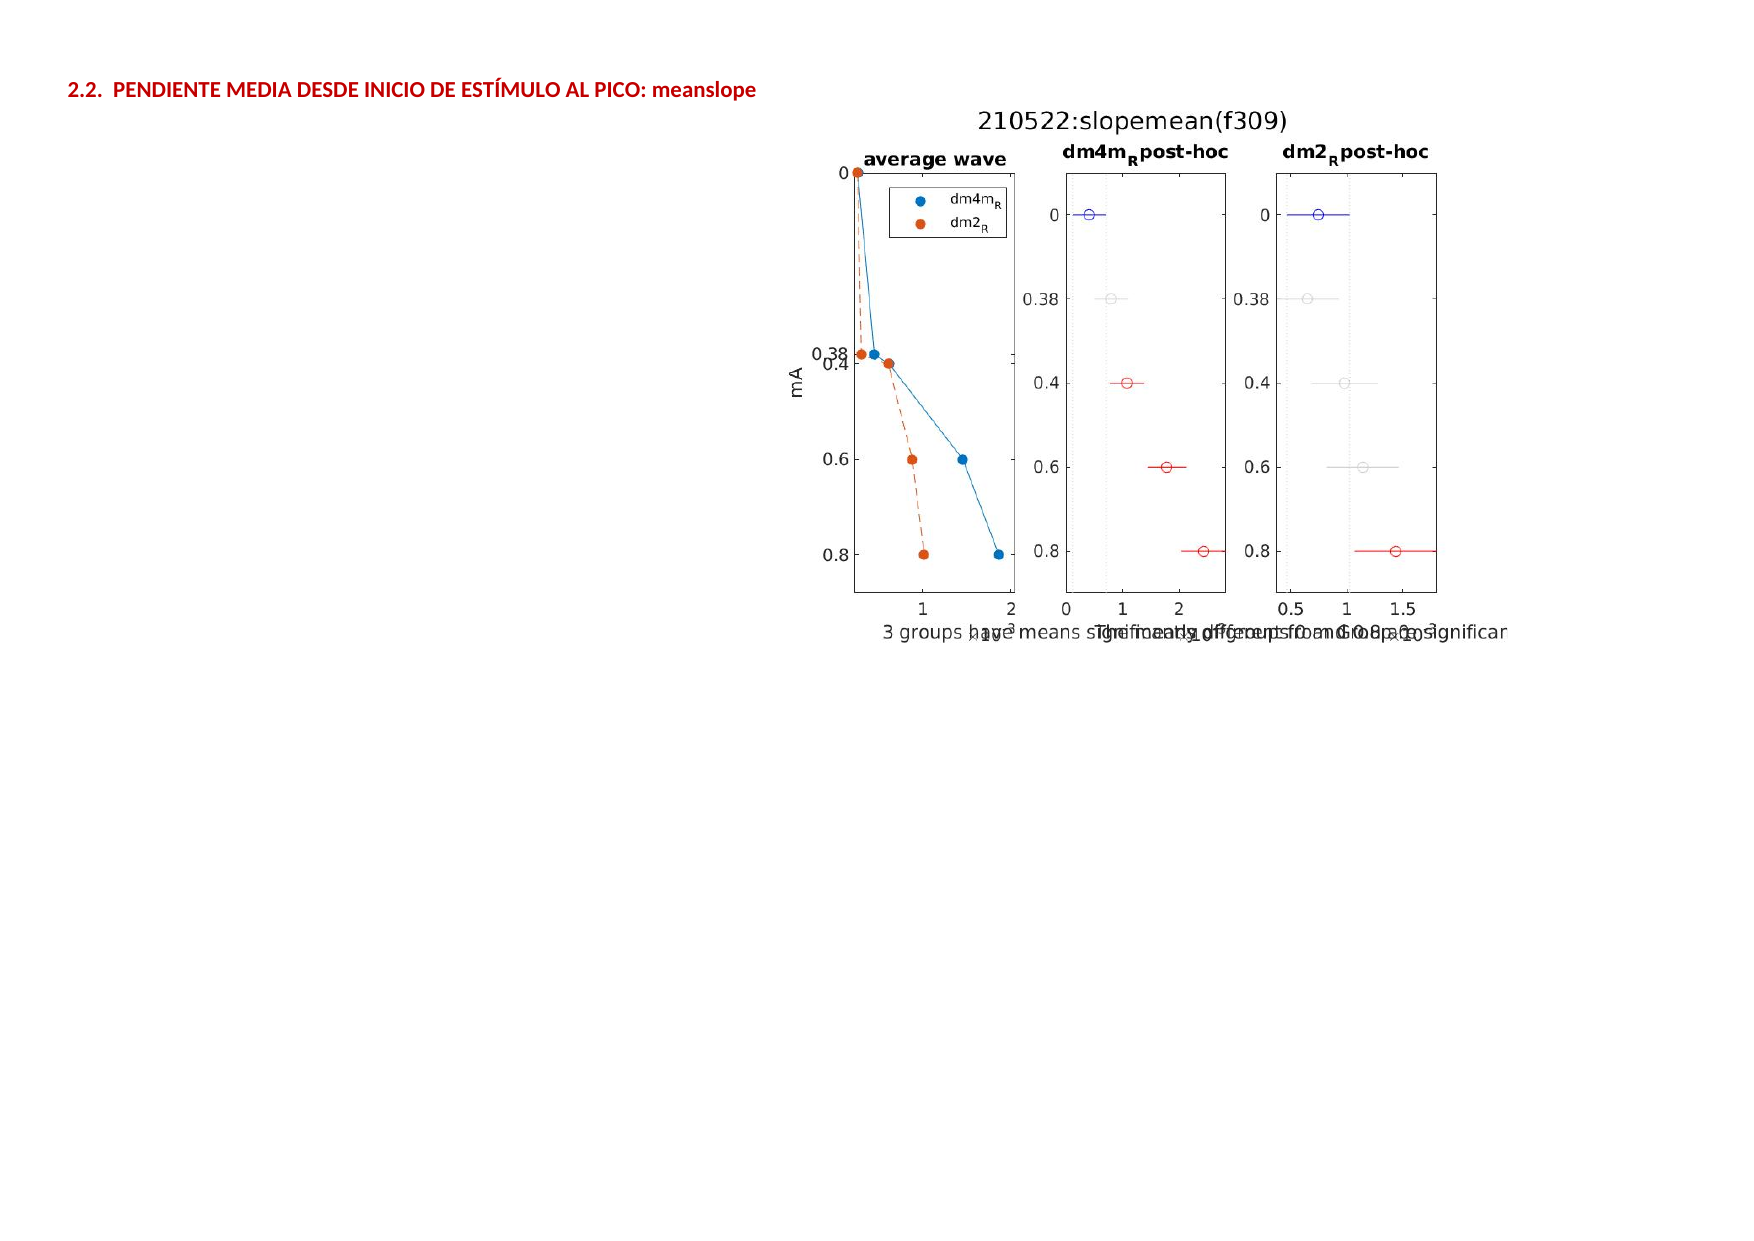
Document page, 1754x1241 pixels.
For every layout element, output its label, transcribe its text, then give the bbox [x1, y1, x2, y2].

picture [757, 97, 1508, 649]
text 2.2. PENDIENTE MEDIA DESDE INICIO DE ESTÍMULO AL PICO: meanslope [67, 75, 1604, 649]
